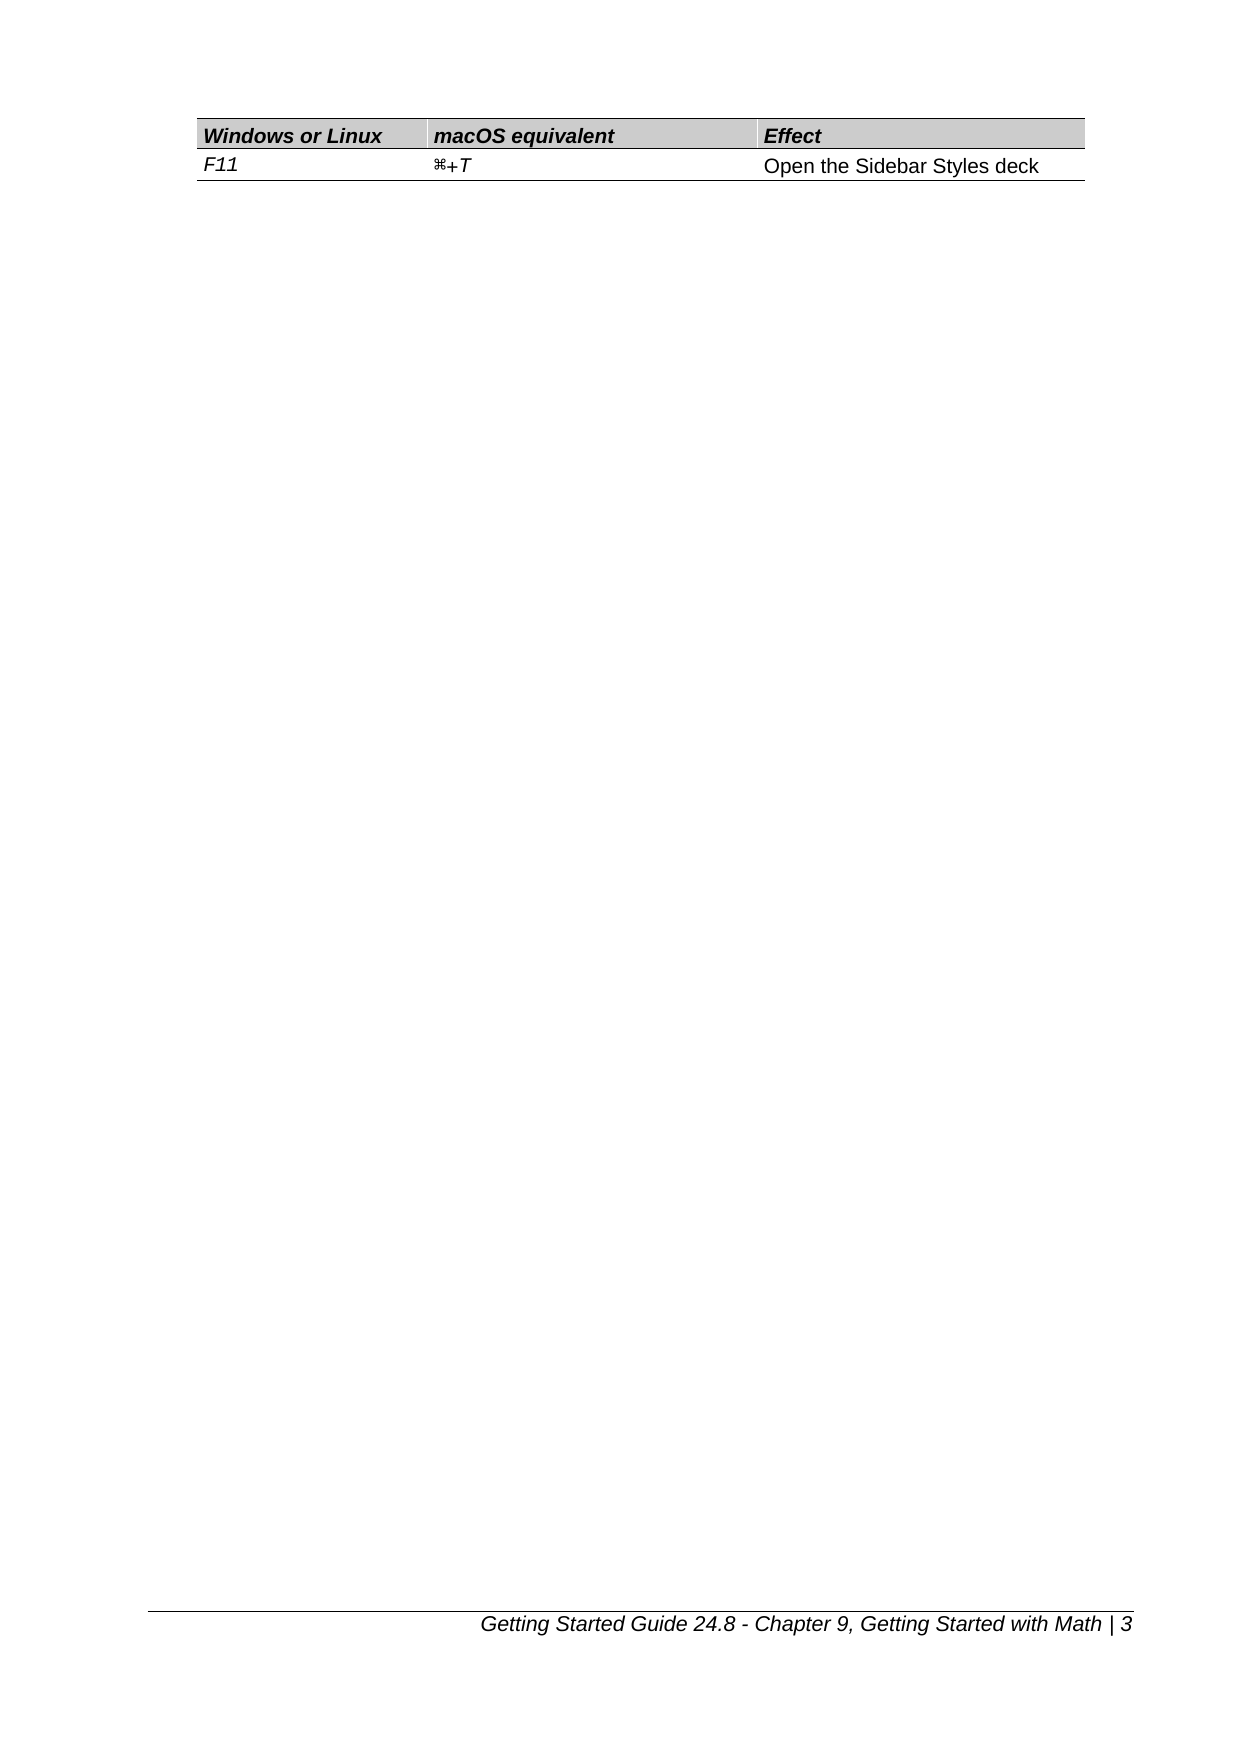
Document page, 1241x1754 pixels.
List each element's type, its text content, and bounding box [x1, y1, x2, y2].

table_header Windows or Linux [197, 119, 427, 148]
table_cell F11 [197, 149, 427, 180]
table_header macOS equivalent [428, 119, 757, 148]
table_cell ⌘+T [428, 149, 757, 180]
table_cell Open the Sidebar Styles deck [758, 149, 1085, 180]
table_header Effect [758, 119, 1085, 148]
